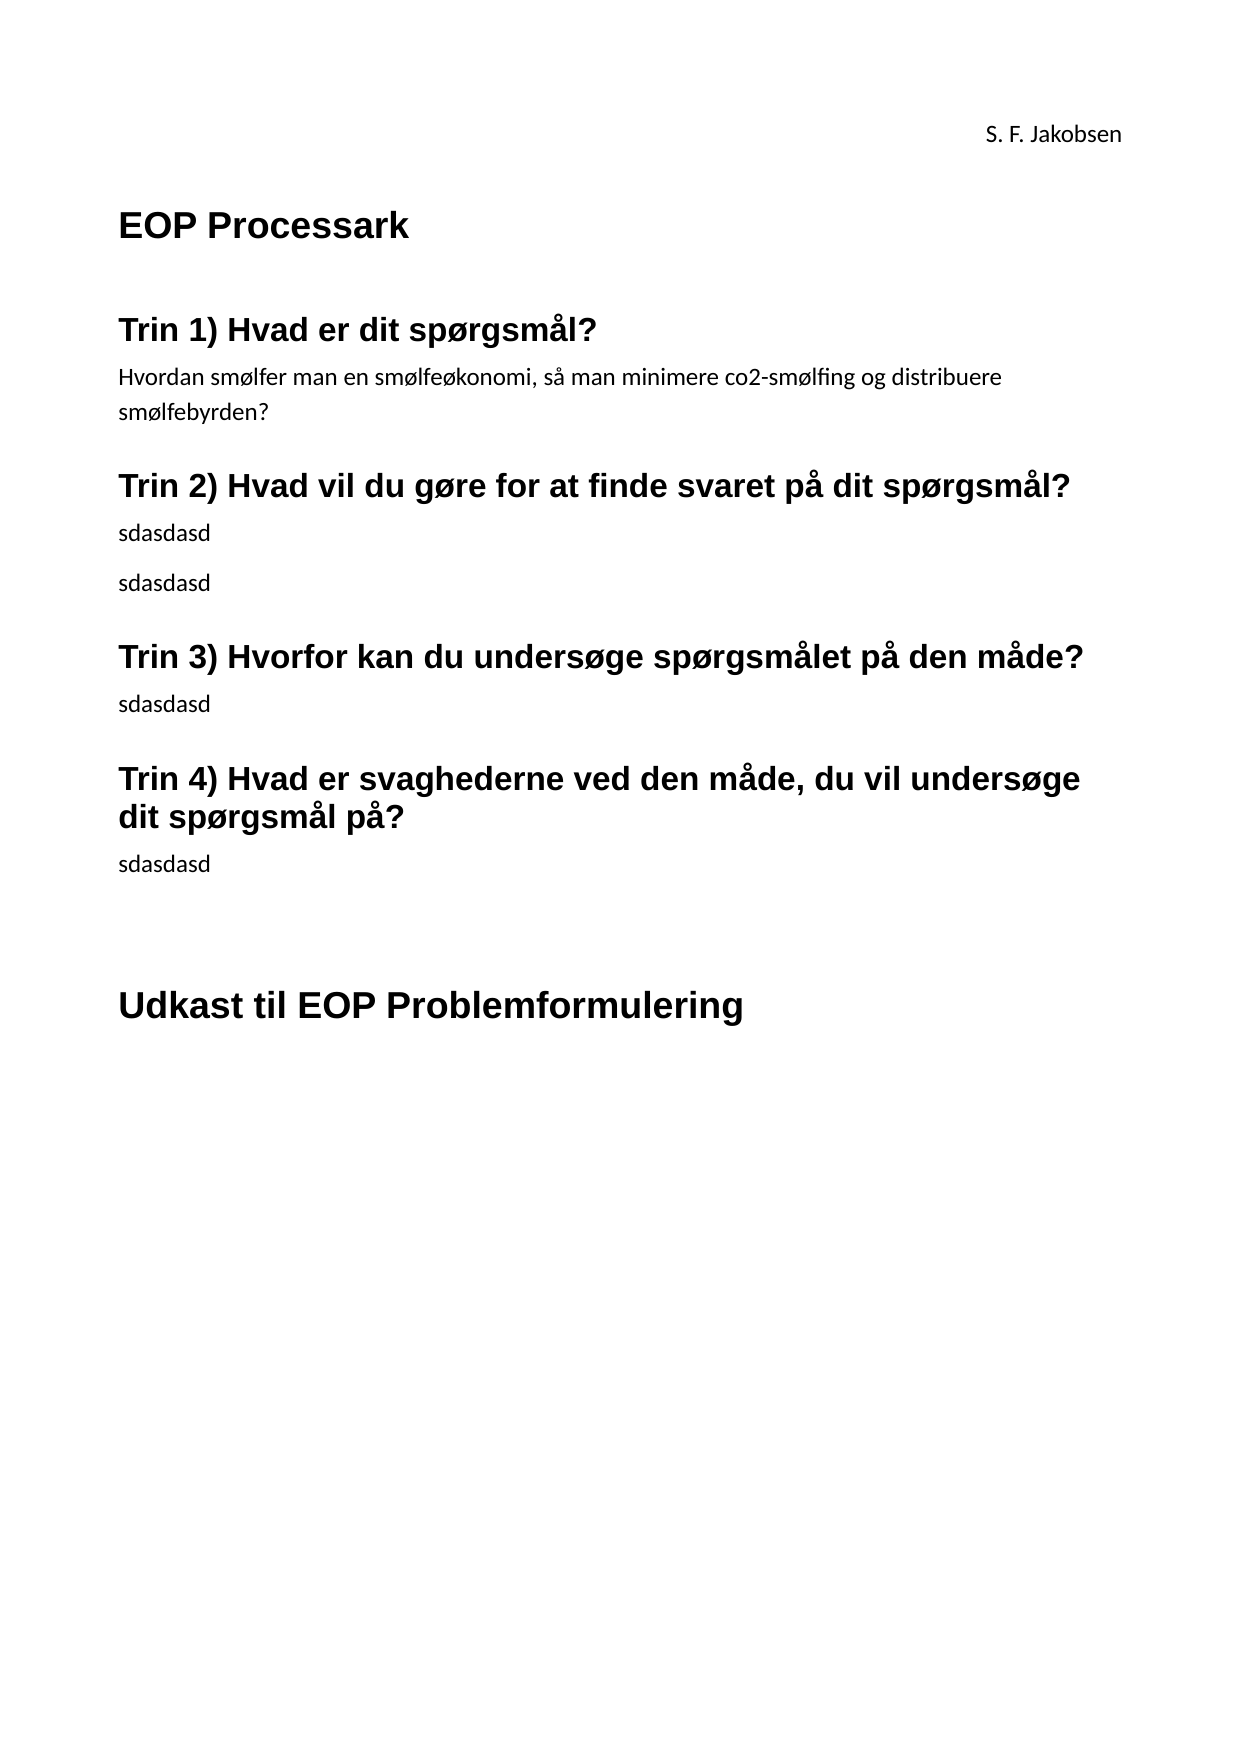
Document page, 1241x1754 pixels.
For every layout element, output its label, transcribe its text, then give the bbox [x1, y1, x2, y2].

subtitle Trin 3) Hvorfor kan du undersøge spørgsmålet på den måde? [118, 637, 1122, 676]
text sdasdasd [118, 848, 1122, 879]
subtitle EOP Processark [118, 203, 1122, 246]
subtitle Udkast til EOP Problemformulering [118, 984, 1122, 1027]
subtitle Trin 4) Hvad er svaghederne ved den måde, du vil undersøge dit spørgsmål på? [118, 759, 1122, 836]
text sdasdasd [118, 567, 1122, 597]
subtitle Trin 2) Hvad vil du gøre for at finde svaret på dit spørgsmål? [118, 466, 1122, 505]
text Hvordan smølfer man en smølfeøkonomi, så man minimere co2-smølfing og distribuere smølfebyrden? [118, 361, 1122, 427]
text sdasdasd [118, 688, 1122, 719]
subtitle Trin 1) Hvad er dit spørgsmål? [118, 310, 1122, 348]
text sdasdasd [118, 517, 1122, 548]
